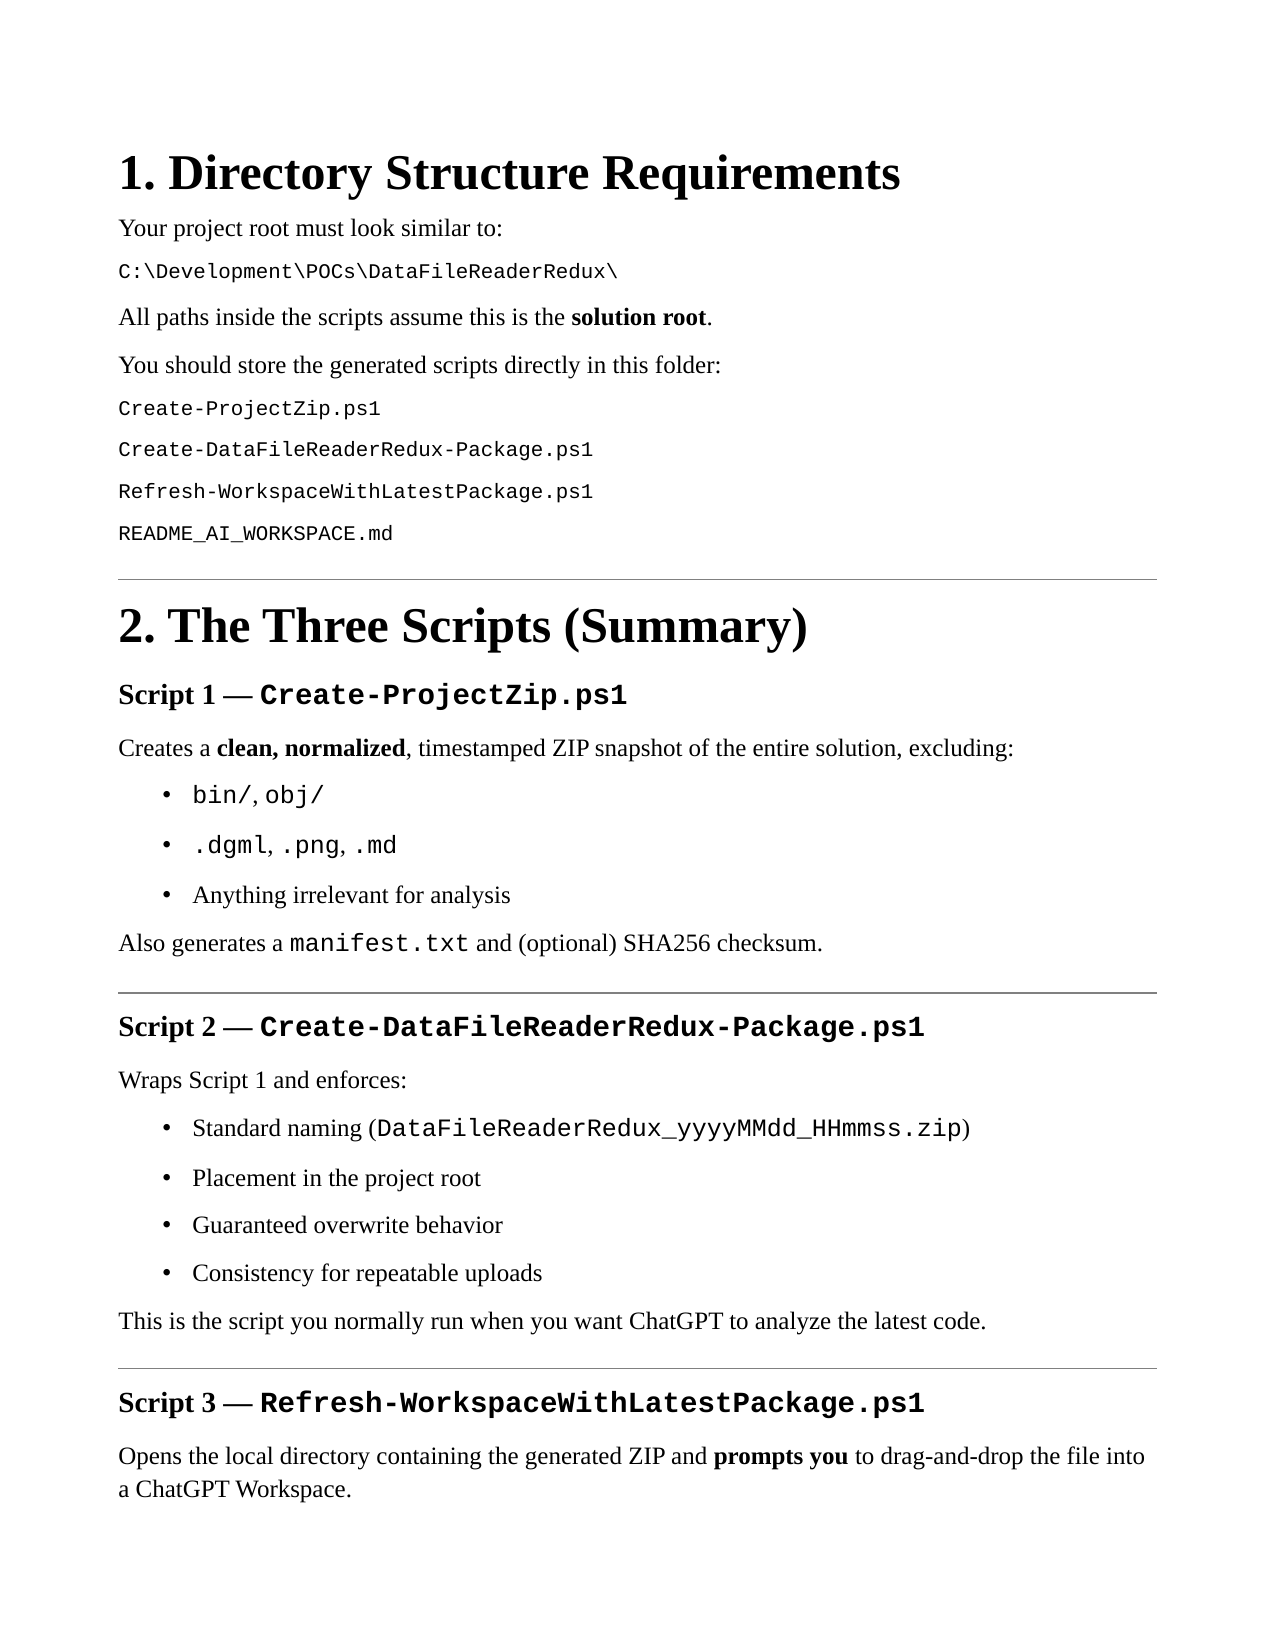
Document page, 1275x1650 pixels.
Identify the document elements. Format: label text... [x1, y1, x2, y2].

text All paths inside the scripts assume this is the solution root. [118, 302, 1157, 331]
text Create-ProjectZip.ps1 [118, 398, 1157, 421]
text You should store the generated scripts directly in this folder: [118, 350, 1157, 379]
list Consistency for repeatable uploads [162, 1258, 1157, 1287]
list .dgml, .png, .md [162, 830, 1157, 861]
subtitle 2. The Three Scripts (Summary) [118, 596, 1157, 654]
list Placement in the project root [162, 1163, 1157, 1192]
text Also generates a manifest.txt and (optional) SHA256 checksum. [118, 928, 1157, 959]
text C:\Development\POCs\DataFileReaderRedux\ [118, 261, 1157, 284]
subtitle Script 1 — Create-ProjectZip.ps1 [118, 677, 1157, 713]
list Anything irrelevant for analysis [162, 880, 1157, 909]
text Creates a clean, normalized, timestamped ZIP snapshot of the entire solution, excluding: [118, 733, 1157, 762]
text This is the script you normally run when you want ChatGPT to analyze the latest code. [118, 1306, 1157, 1334]
text README_AI_WORKSPACE.md [118, 523, 1157, 547]
list bin/, obj/ [162, 780, 1157, 811]
list Guaranteed overwrite behavior [162, 1211, 1157, 1239]
subtitle Script 2 — Create-DataFileReaderRedux-Package.ps1 [118, 1009, 1157, 1046]
text Your project root must look similar to: [118, 213, 1157, 242]
list Standard naming (DataFileReaderRedux_yyyyMMdd_HHmmss.zip) [162, 1113, 1157, 1144]
text Create-DataFileReaderRedux-Package.ps1 [118, 439, 1157, 463]
text Wraps Script 1 and enforces: [118, 1065, 1157, 1094]
subtitle Script 3 — Refresh-WorkspaceWithLatestPackage.ps1 [118, 1385, 1157, 1421]
subtitle 1. Directory Structure Requirements [118, 143, 1157, 201]
text Opens the local directory containing the generated ZIP and prompts you to drag-and-drop the file into a ChatGPT Workspace. [118, 1441, 1157, 1503]
text Refresh-WorkspaceWithLatestPackage.ps1 [118, 481, 1157, 505]
